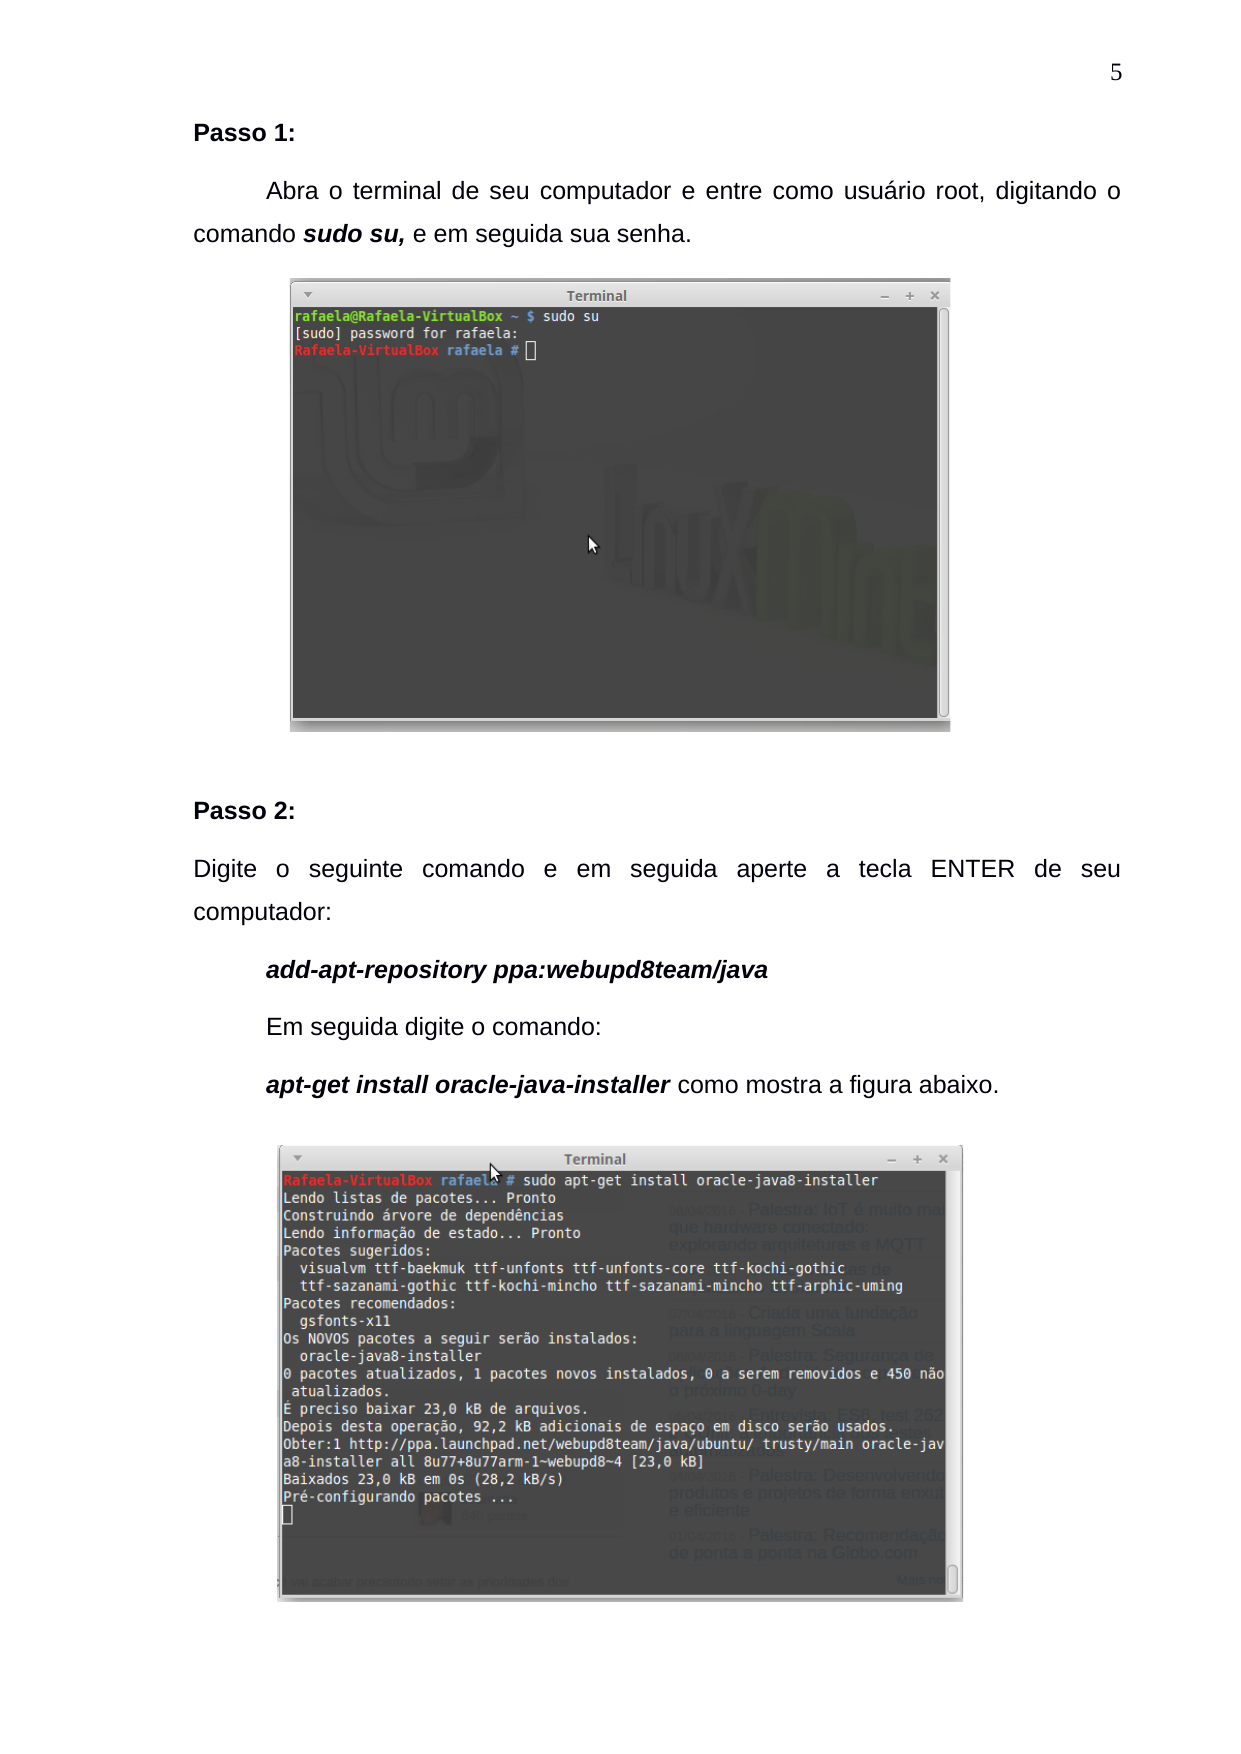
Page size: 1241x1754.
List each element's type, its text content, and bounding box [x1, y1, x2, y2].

text Abra o terminal de seu computador e entre como usuário root, digitando o comando sudo su, e em seguida sua senha. [193, 176, 1122, 248]
text Passo 1: [193, 118, 1122, 147]
picture [277, 1145, 964, 1602]
text apt-get install oracle-java-installer como mostra a figura abaixo. [193, 1070, 1122, 1099]
text Passo 2: [193, 796, 1122, 825]
text Digite o seguinte comando e em seguida aperte a tecla ENTER de seu computador: [193, 854, 1122, 926]
text add-apt-repository ppa:webupd8team/java [193, 954, 1122, 983]
text Em seguida digite o comando: [193, 1012, 1122, 1041]
picture [289, 278, 951, 732]
